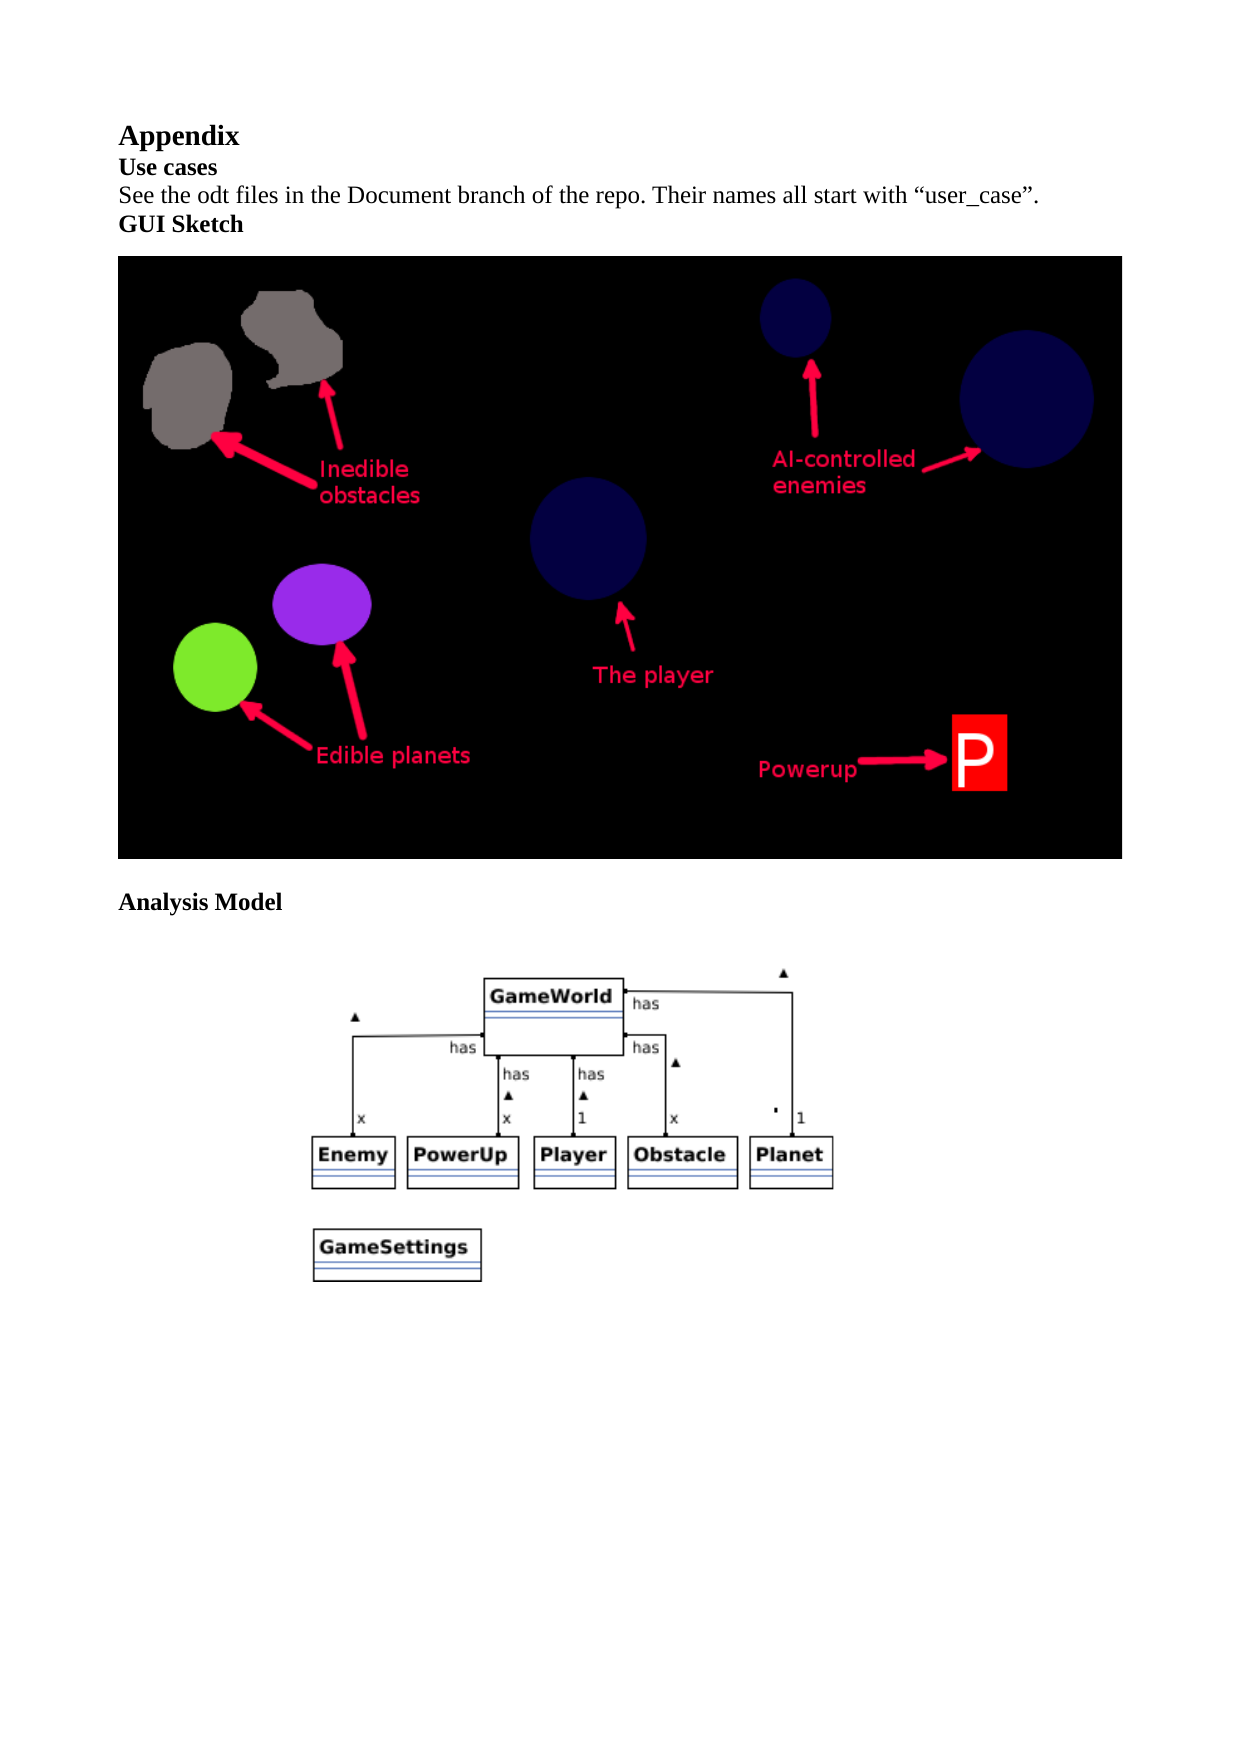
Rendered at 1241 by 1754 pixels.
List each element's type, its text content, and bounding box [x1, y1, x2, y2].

text GUI Sketch [118, 209, 1122, 238]
text See the odt files in the Document branch of the repo. Their names all start with “user_case”. [118, 180, 1122, 209]
picture [85, 953, 834, 1282]
picture [118, 256, 1123, 859]
text Appendix [118, 118, 1122, 152]
text Analysis Model [118, 887, 1122, 916]
text Use cases [118, 152, 1122, 180]
